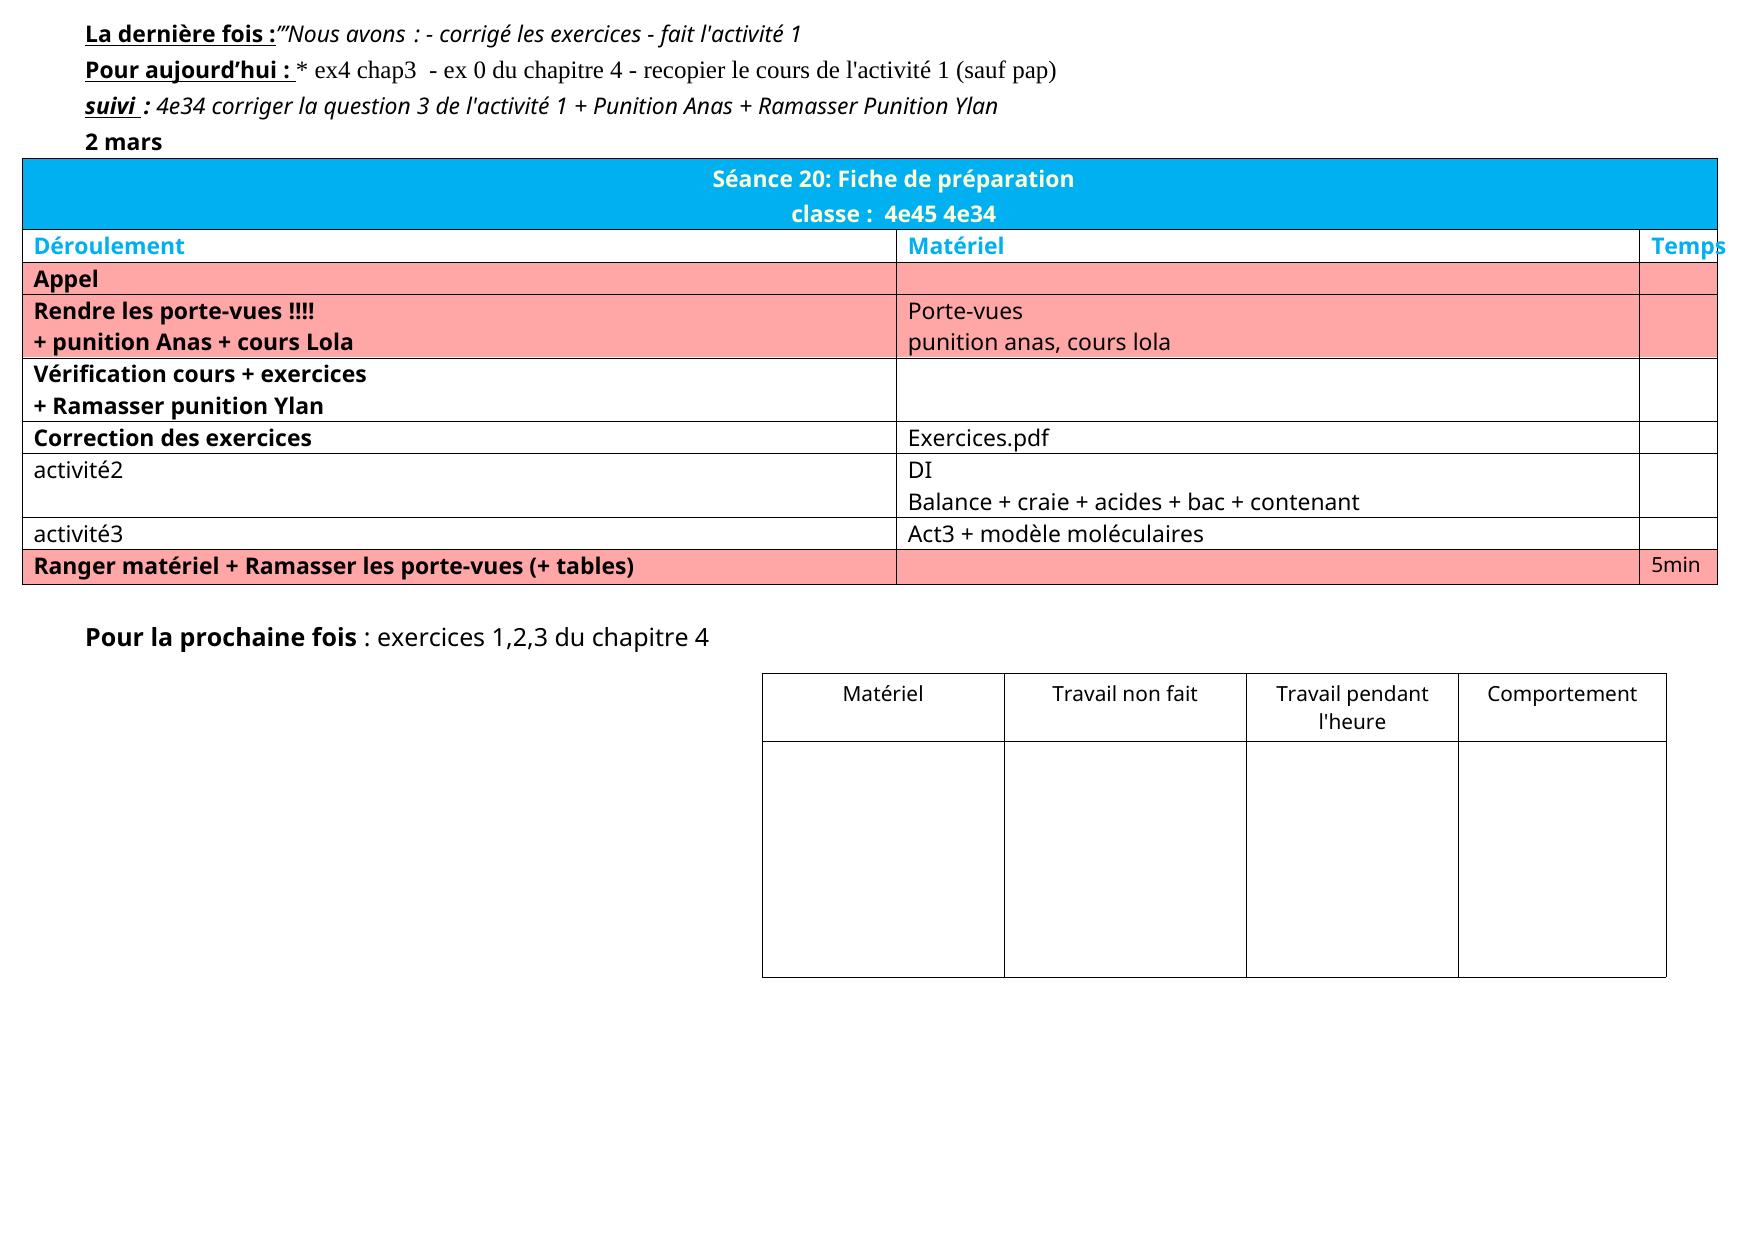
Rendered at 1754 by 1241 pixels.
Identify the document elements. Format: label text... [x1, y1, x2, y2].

text suivi : 4e34 corriger la question 3 de l'activité 1 + Punition Anas + Ramasser Punition Ylan [85, 90, 1745, 121]
table_cell [1640, 518, 1717, 549]
table_cell [1640, 263, 1717, 294]
table_cell [1640, 359, 1717, 421]
text La dernière fois :’’’Nous avons : - corrigé les exercices - fait l'activité 1 [85, 18, 1745, 49]
table_cell [1005, 742, 1246, 977]
table_cell Vérification cours + exercices + Ramasser punition Ylan [23, 359, 896, 421]
table_cell activité3 [23, 518, 896, 549]
text Pour la prochaine fois : exercices 1,2,3 du chapitre 4 [85, 619, 1745, 653]
table_cell [1640, 454, 1717, 517]
table_header Travail pendant l'heure [1247, 674, 1458, 741]
table_cell Déroulement [23, 230, 896, 262]
table_cell [1640, 422, 1717, 453]
table_cell activité2 [23, 454, 896, 517]
table_cell Rendre les porte-vues !!!! + punition Anas + cours Lola [23, 295, 896, 357]
table_cell DI Balance + craie + acides + bac + contenant [897, 454, 1639, 517]
text 2 mars [85, 126, 1754, 157]
table_cell [897, 359, 1639, 421]
table_cell Appel [23, 263, 896, 294]
table_cell 5min [1640, 550, 1717, 584]
table_header Travail non fait [1005, 674, 1246, 741]
table_cell Correction des exercices [23, 422, 896, 453]
table_cell Exercices.pdf [897, 422, 1639, 453]
table_cell Act3 + modèle moléculaires [897, 518, 1639, 549]
table_cell [1640, 295, 1717, 357]
table_cell [897, 550, 1639, 584]
table_cell [763, 742, 1004, 977]
table_cell [1247, 742, 1458, 977]
table_cell Porte-vues punition anas, cours lola [897, 295, 1639, 357]
table_cell Temps [1640, 230, 1717, 262]
table_cell [897, 263, 1639, 294]
table_header Matériel [763, 674, 1004, 741]
table_header Comportement [1459, 674, 1666, 741]
table_header Séance 20: Fiche de préparation classe : 4e45 4e34 [23, 159, 1717, 229]
text Pour aujourd’hui : * ex4 chap3 - ex 0 du chapitre 4 - recopier le cours de l'activité 1 (sauf pap) [85, 54, 1745, 86]
table_cell [1459, 742, 1666, 977]
table_cell Matériel [897, 230, 1639, 262]
table_cell Ranger matériel + Ramasser les porte-vues (+ tables) [23, 550, 896, 584]
